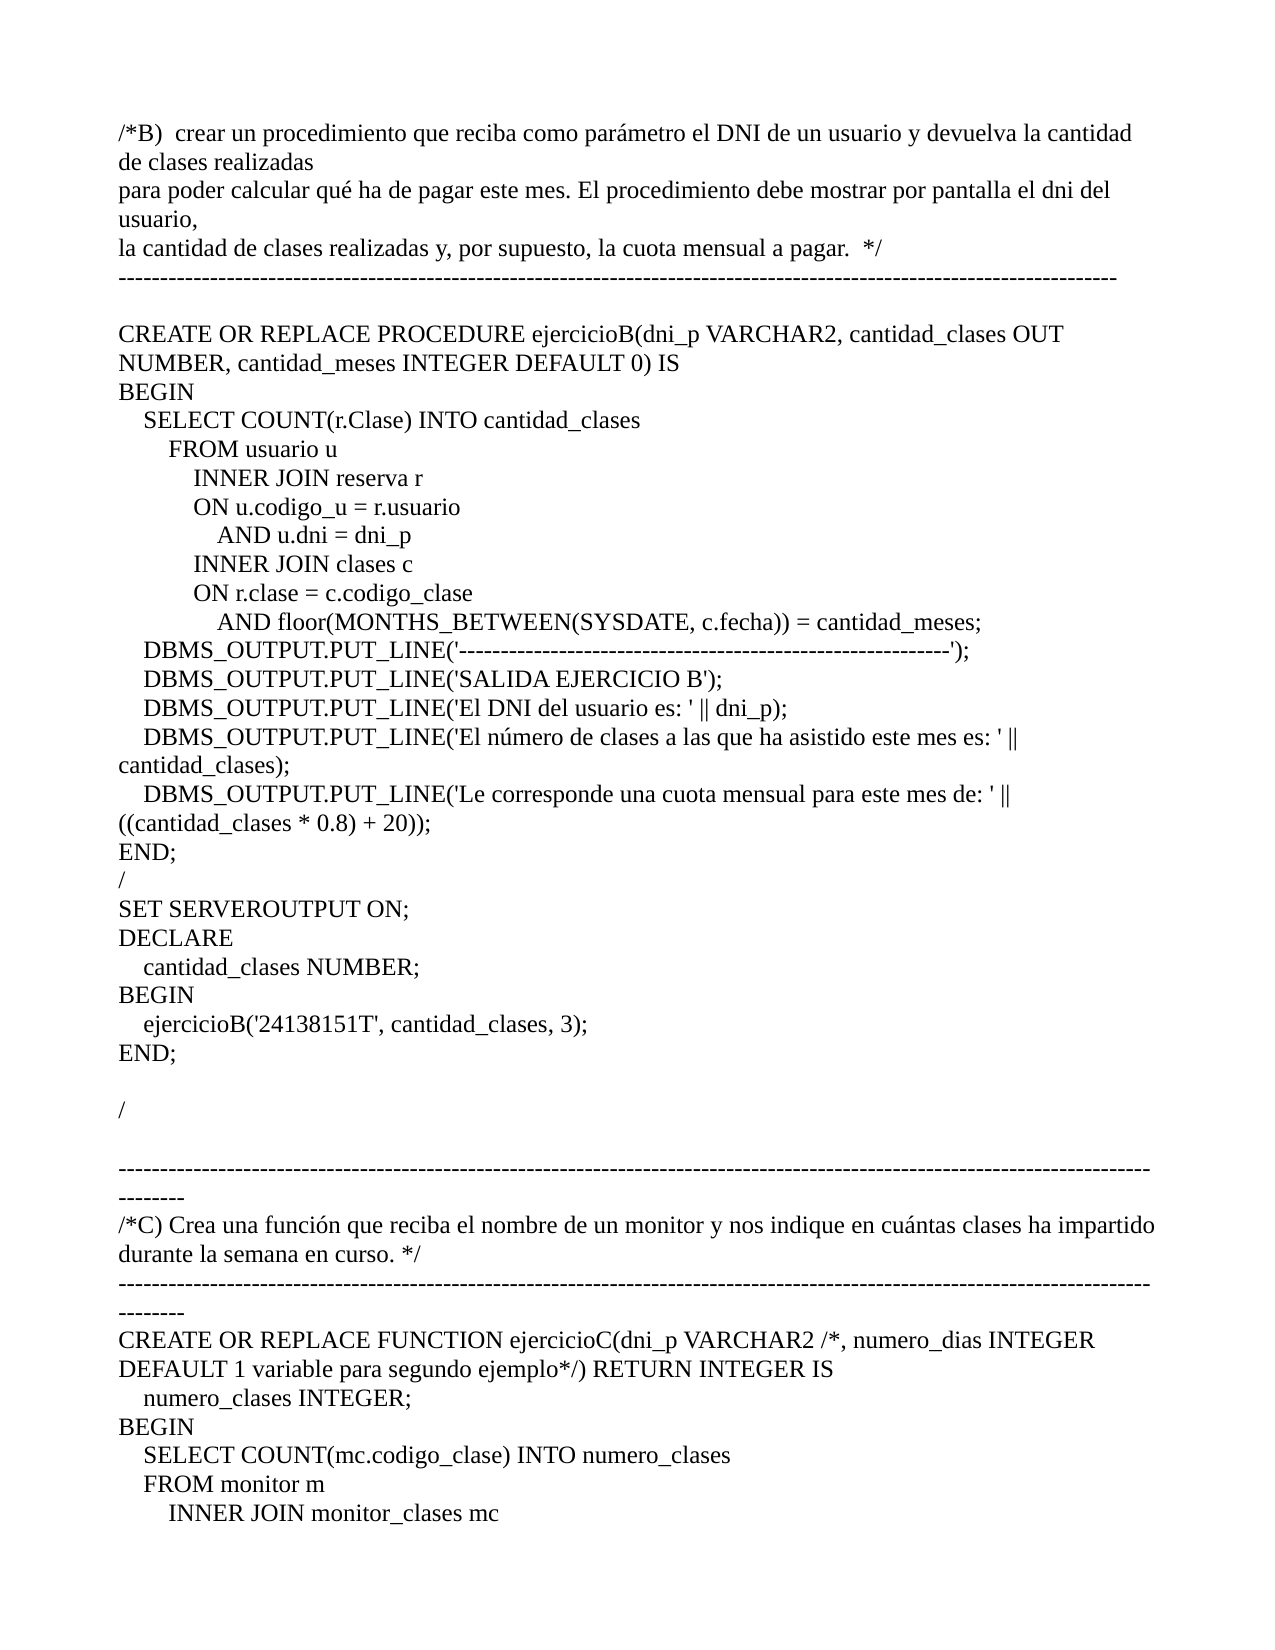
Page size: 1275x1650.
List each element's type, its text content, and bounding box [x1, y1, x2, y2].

text BEGIN [118, 1412, 1157, 1441]
text DECLARE [118, 923, 1157, 952]
text ------------------------------------------------------------------------------------------------------------------------------------ [118, 1268, 1157, 1326]
text ------------------------------------------------------------------------------------------------------------------------ [118, 262, 1157, 291]
text FROM monitor m [118, 1469, 1157, 1498]
text BEGIN [118, 981, 1157, 1009]
text para poder calcular qué ha de pagar este mes. El procedimiento debe mostrar por pantalla el dni del usuario, [118, 176, 1157, 233]
text /*B) crear un procedimiento que reciba como parámetro el DNI de un usuario y devuelva la cantidad de clases realizadas [118, 118, 1157, 176]
text numero_clases INTEGER; [118, 1383, 1157, 1412]
text INNER JOIN reserva r [118, 463, 1157, 492]
text DBMS_OUTPUT.PUT_LINE('SALIDA EJERCICIO B'); [118, 664, 1157, 693]
text ------------------------------------------------------------------------------------------------------------------------------------ [118, 1153, 1157, 1211]
text FROM usuario u [118, 434, 1157, 463]
text ejercicioB('24138151T', cantidad_clases, 3); [118, 1009, 1157, 1038]
text la cantidad de clases realizadas y, por supuesto, la cuota mensual a pagar. */ [118, 233, 1157, 262]
text ON u.codigo_u = r.usuario [118, 492, 1157, 521]
text SELECT COUNT(r.Clase) INTO cantidad_clases [118, 406, 1157, 434]
text AND floor(MONTHS_BETWEEN(SYSDATE, c.fecha)) = cantidad_meses; [118, 607, 1157, 636]
text DBMS_OUTPUT.PUT_LINE('-----------------------------------------------------------'); [118, 636, 1157, 664]
text / [118, 1096, 1157, 1124]
text AND u.dni = dni_p [118, 521, 1157, 549]
text / [118, 866, 1157, 894]
text END; [118, 837, 1157, 866]
text SELECT COUNT(mc.codigo_clase) INTO numero_clases [118, 1441, 1157, 1469]
text INNER JOIN monitor_clases mc [118, 1498, 1157, 1527]
text ON r.clase = c.codigo_clase [118, 578, 1157, 607]
text DBMS_OUTPUT.PUT_LINE('Le corresponde una cuota mensual para este mes de: ' || ((cantidad_clases * 0.8) + 20)); [118, 779, 1157, 837]
text CREATE OR REPLACE PROCEDURE ejercicioB(dni_p VARCHAR2, cantidad_clases OUT NUMBER, cantidad_meses INTEGER DEFAULT 0) IS [118, 319, 1157, 377]
text DBMS_OUTPUT.PUT_LINE('El DNI del usuario es: ' || dni_p); [118, 693, 1157, 722]
text /*C) Crea una función que reciba el nombre de un monitor y nos indique en cuántas clases ha impartido durante la semana en curso. */ [118, 1211, 1157, 1268]
text SET SERVEROUTPUT ON; [118, 894, 1157, 923]
text cantidad_clases NUMBER; [118, 952, 1157, 981]
text DBMS_OUTPUT.PUT_LINE('El número de clases a las que ha asistido este mes es: ' || cantidad_clases); [118, 722, 1157, 779]
text CREATE OR REPLACE FUNCTION ejercicioC(dni_p VARCHAR2 /*, numero_dias INTEGER DEFAULT 1 variable para segundo ejemplo*/) RETURN INTEGER IS [118, 1326, 1157, 1383]
text INNER JOIN clases c [118, 549, 1157, 578]
text BEGIN [118, 377, 1157, 406]
text END; [118, 1038, 1157, 1067]
